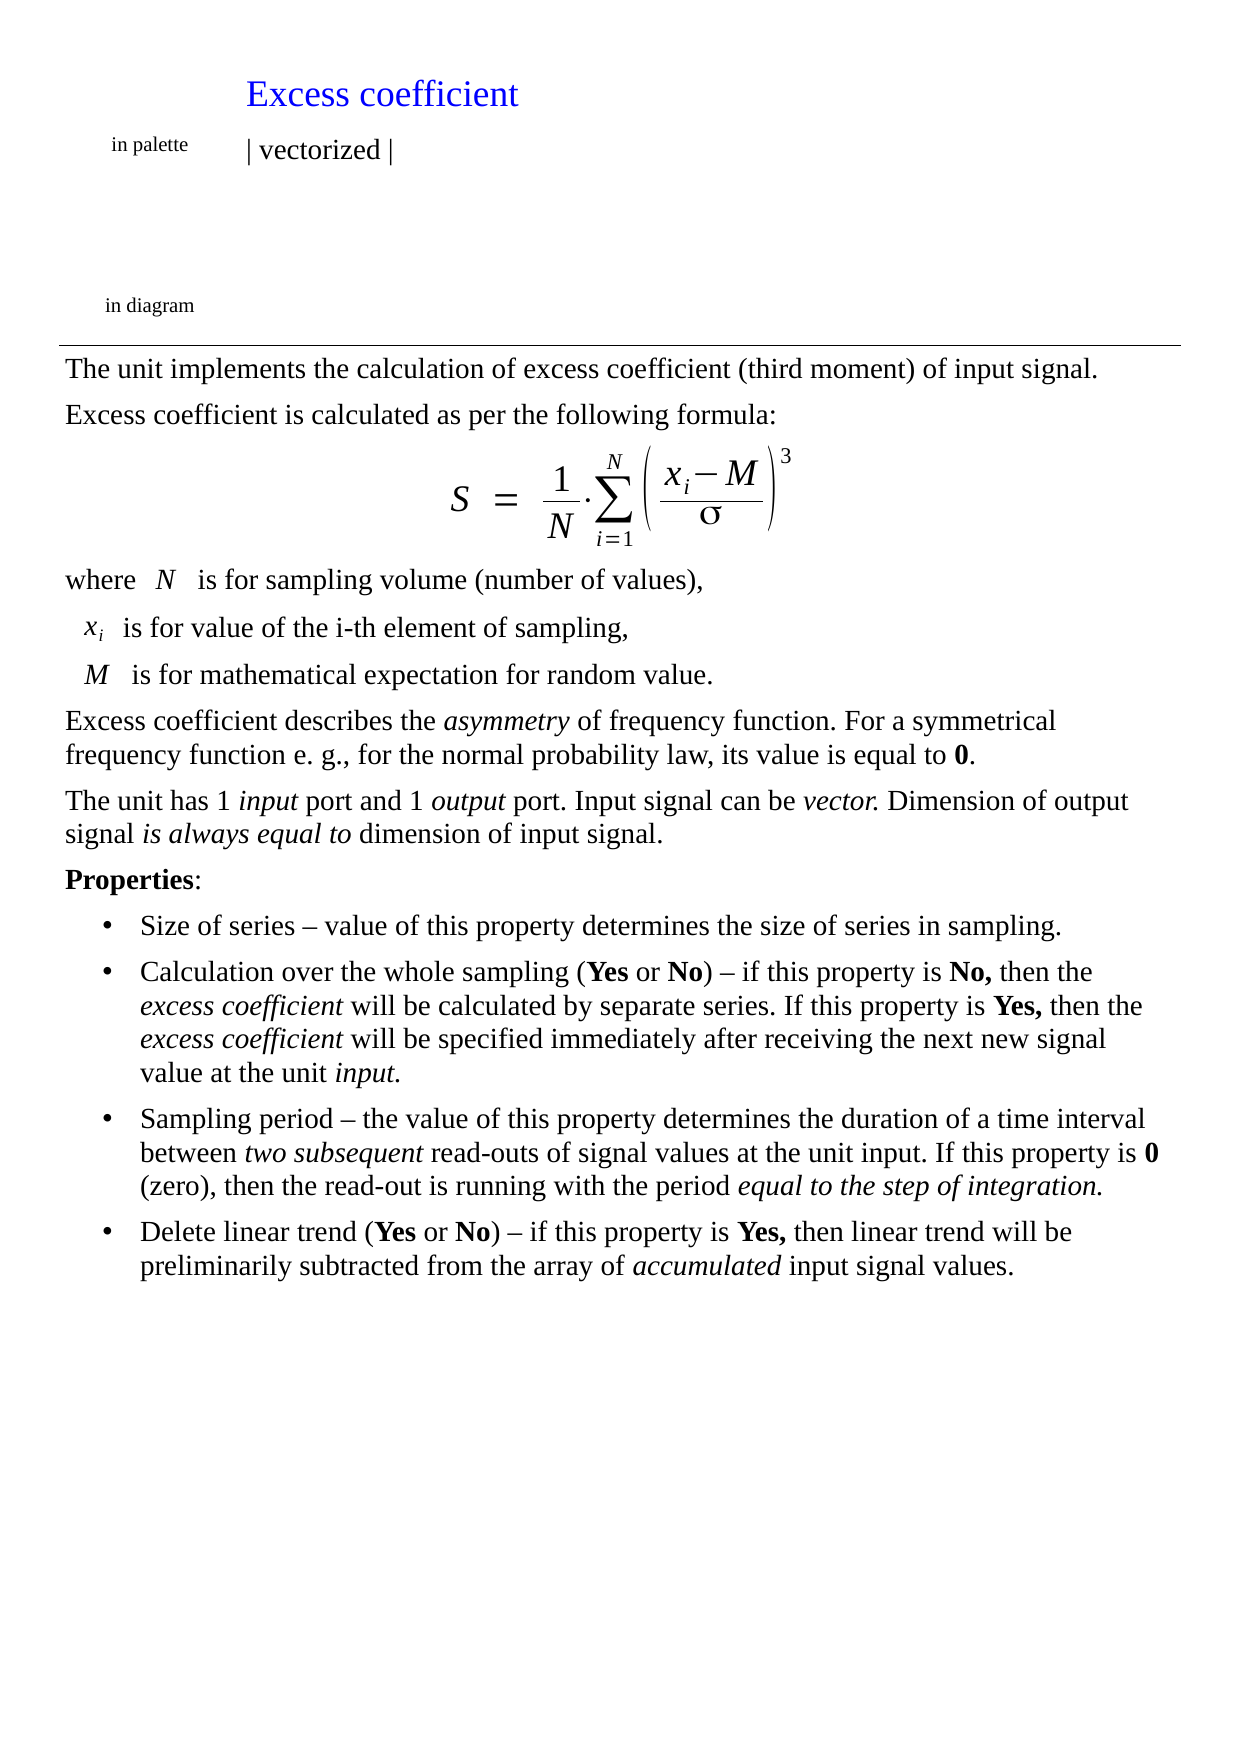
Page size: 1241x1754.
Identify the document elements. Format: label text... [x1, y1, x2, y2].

table_cell in diagram [59, 288, 240, 345]
table_cell The unit implements the calculation of excess coefficient (third moment) of input signal. Excess coefficient is calculated as per the following formula: whereis for sampling volume (number of values), is for value of the i-th element of sampling, is for mathematical expectation for random value. Excess coefficient describes the asymmetry of frequency function. For a symmetrical frequency function e. g., for the normal probability law, its value is equal to 0. The unit has 1 input port and 1 output port. Input signal can be vector. Dimension of output signal is always equal to dimension of input signal. Properties: Size of series – value of this property determines the size of series in sampling. Calculation over the whole sampling (Yes or No) – if this property is No, then the excess coefficient will be calculated by separate series. If this property is Yes, then the excess coefficient will be specified immediately after receiving the next new signal value at the unit input. Sampling period – the value of this property determines the duration of a time interval between two subsequent read-outs of signal values at the unit input. If this property is 0 (zero), then the read-out is running with the period equal to the step of integration. Delete linear trend (Yes or No) – if this property is Yes, then linear trend will be preliminarily subtracted from the array of accumulated input signal values. [59, 346, 1181, 1345]
table_header [59, 59, 240, 127]
table_header Excess coefficient [240, 59, 1181, 127]
table_cell in palette [59, 127, 240, 184]
table_cell [240, 288, 1181, 345]
table_cell [240, 184, 1181, 288]
table_cell [59, 184, 240, 288]
table_cell | vectorized | [240, 127, 1181, 184]
